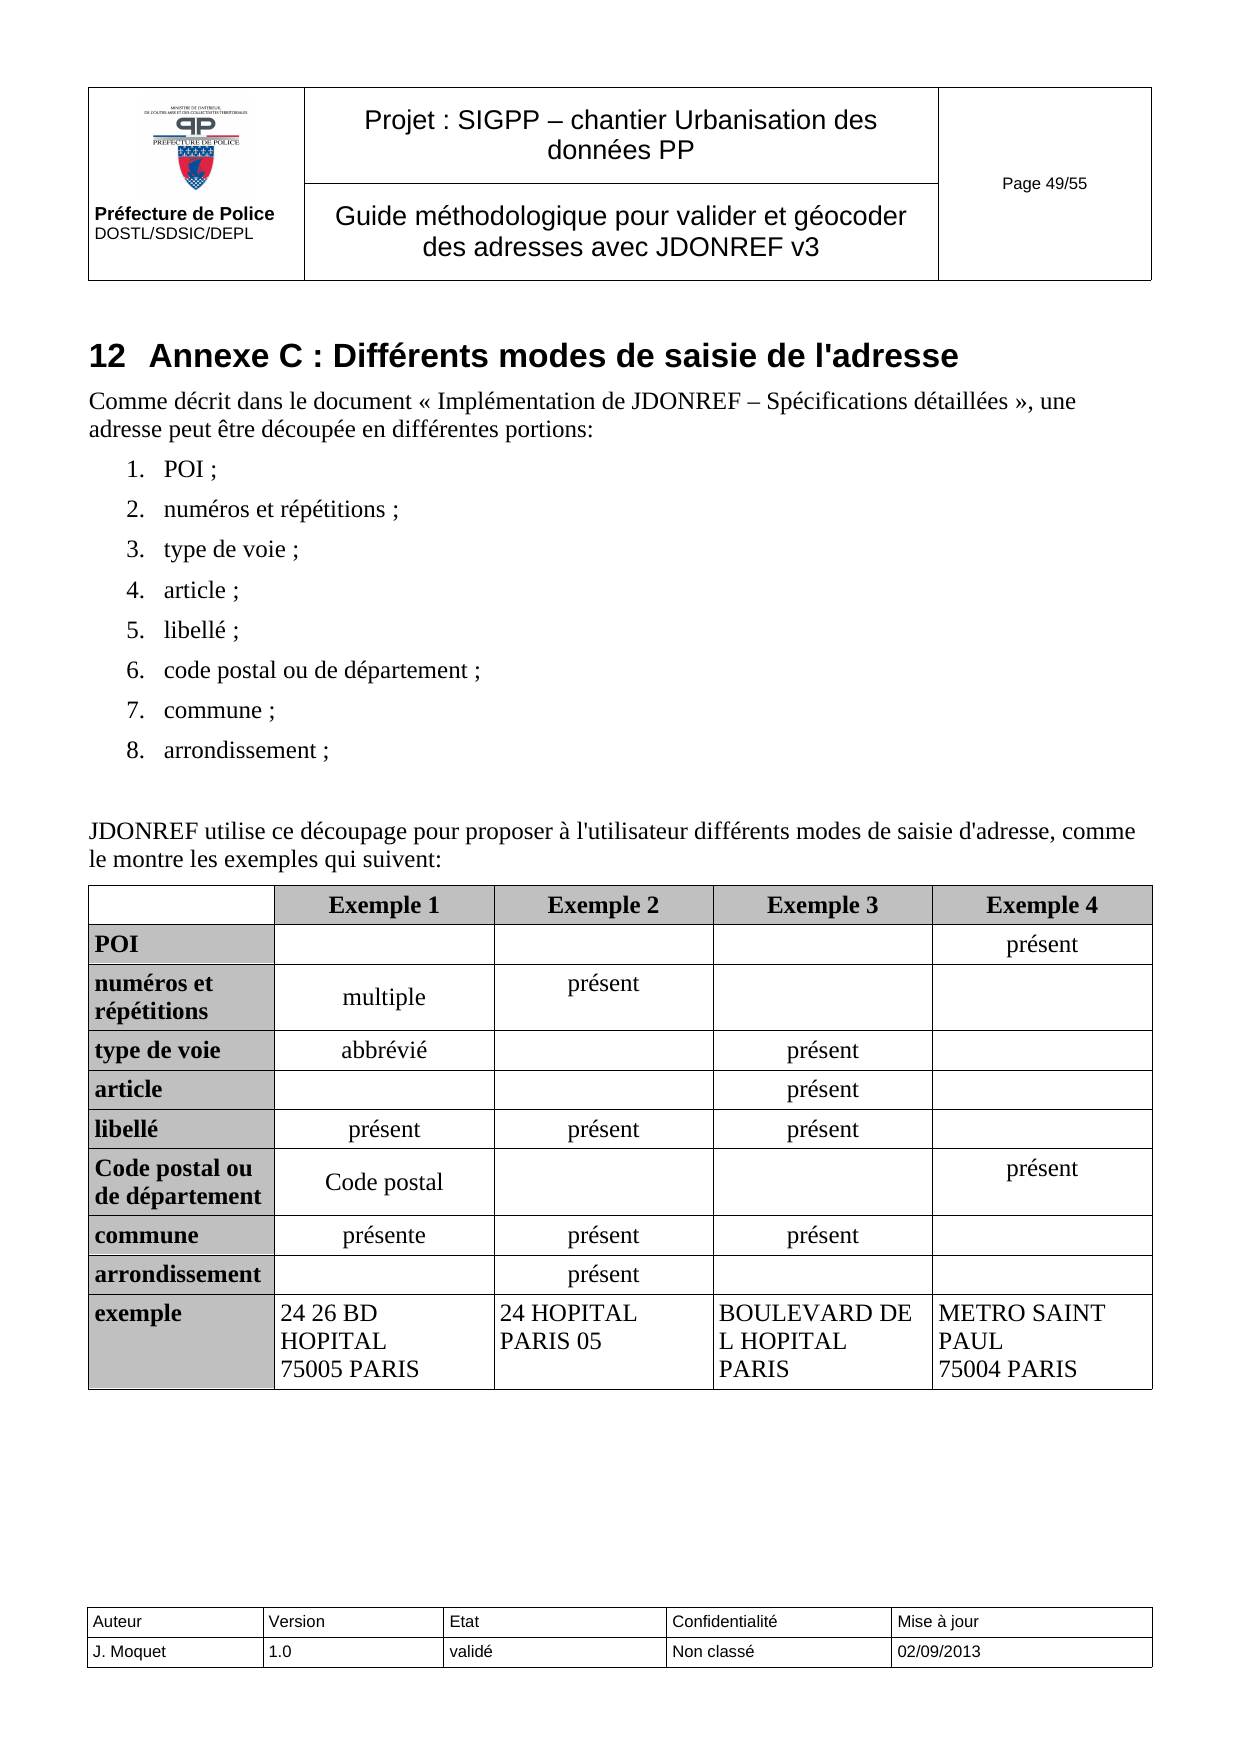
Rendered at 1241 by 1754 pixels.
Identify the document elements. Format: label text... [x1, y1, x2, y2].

table_cell présent [495, 965, 713, 1030]
table_cell [714, 925, 932, 963]
list code postal ou de département ; [126, 656, 1152, 684]
table_cell multiple [275, 965, 494, 1030]
table_cell Code postal ou de département [89, 1149, 274, 1215]
list article ; [126, 576, 1152, 603]
table_cell présent [933, 925, 1152, 963]
table_cell METRO SAINT PAUL 75004 PARIS [933, 1295, 1152, 1388]
table_cell présent [714, 1031, 932, 1070]
table_header Exemple 1 [275, 886, 494, 924]
list type de voie ; [126, 536, 1152, 563]
table_cell [275, 925, 494, 963]
table_cell type de voie [89, 1031, 274, 1070]
table_cell [714, 1256, 932, 1294]
text JDONREF utilise ce découpage pour proposer à l'utilisateur différents modes de saisie d'adresse, comme le montre les exemples qui suivent: [88, 817, 1152, 872]
table_cell [933, 1256, 1152, 1294]
list arrondissement ; [126, 737, 1152, 764]
table_cell numéros et répétitions [89, 965, 274, 1030]
subtitle Annexe C : Différents modes de saisie de l'adresse [88, 337, 1152, 375]
table_cell [933, 965, 1152, 1030]
table_header Exemple 4 [933, 886, 1152, 924]
table_cell commune [89, 1216, 274, 1254]
table_cell Code postal [275, 1149, 494, 1215]
table_cell [495, 925, 713, 963]
table_cell libellé [89, 1110, 274, 1148]
table_cell présent [714, 1110, 932, 1148]
table_header Exemple 2 [495, 886, 713, 924]
table_cell [714, 1149, 932, 1215]
table_cell BOULEVARD DE L HOPITAL PARIS [714, 1295, 932, 1388]
table_cell article [89, 1071, 274, 1109]
table_cell 24 HOPITAL PARIS 05 [495, 1295, 713, 1388]
table_cell [933, 1071, 1152, 1109]
table_cell [495, 1031, 713, 1070]
table_cell [275, 1071, 494, 1109]
table_cell présent [495, 1256, 713, 1294]
table_cell présent [714, 1216, 932, 1254]
table_cell [714, 965, 932, 1030]
table_cell exemple [89, 1295, 274, 1388]
table_cell [275, 1256, 494, 1294]
list commune ; [126, 696, 1152, 724]
table_cell présent [275, 1110, 494, 1148]
list numéros et répétitions ; [126, 495, 1152, 523]
table_cell présent [495, 1216, 713, 1254]
table_cell présent [714, 1071, 932, 1109]
table_cell abbrévié [275, 1031, 494, 1070]
text Comme décrit dans le document « Implémentation de JDONREF – Spécifications détaillées », une adresse peut être découpée en différentes portions: [88, 387, 1152, 443]
table_header [89, 886, 274, 924]
table_cell présente [275, 1216, 494, 1254]
table_cell POI [89, 925, 274, 963]
table_cell présent [495, 1110, 713, 1148]
table_header Exemple 3 [714, 886, 932, 924]
table_cell 24 26 BD HOPITAL 75005 PARIS [275, 1295, 494, 1388]
picture [141, 92, 252, 203]
list libellé ; [126, 616, 1152, 644]
list POI ; [126, 455, 1152, 483]
table_cell [933, 1110, 1152, 1148]
table_cell [933, 1031, 1152, 1070]
table_cell [933, 1216, 1152, 1254]
table_cell arrondissement [89, 1256, 274, 1294]
table_cell [495, 1149, 713, 1215]
table_cell présent [933, 1149, 1152, 1215]
table_cell [495, 1071, 713, 1109]
